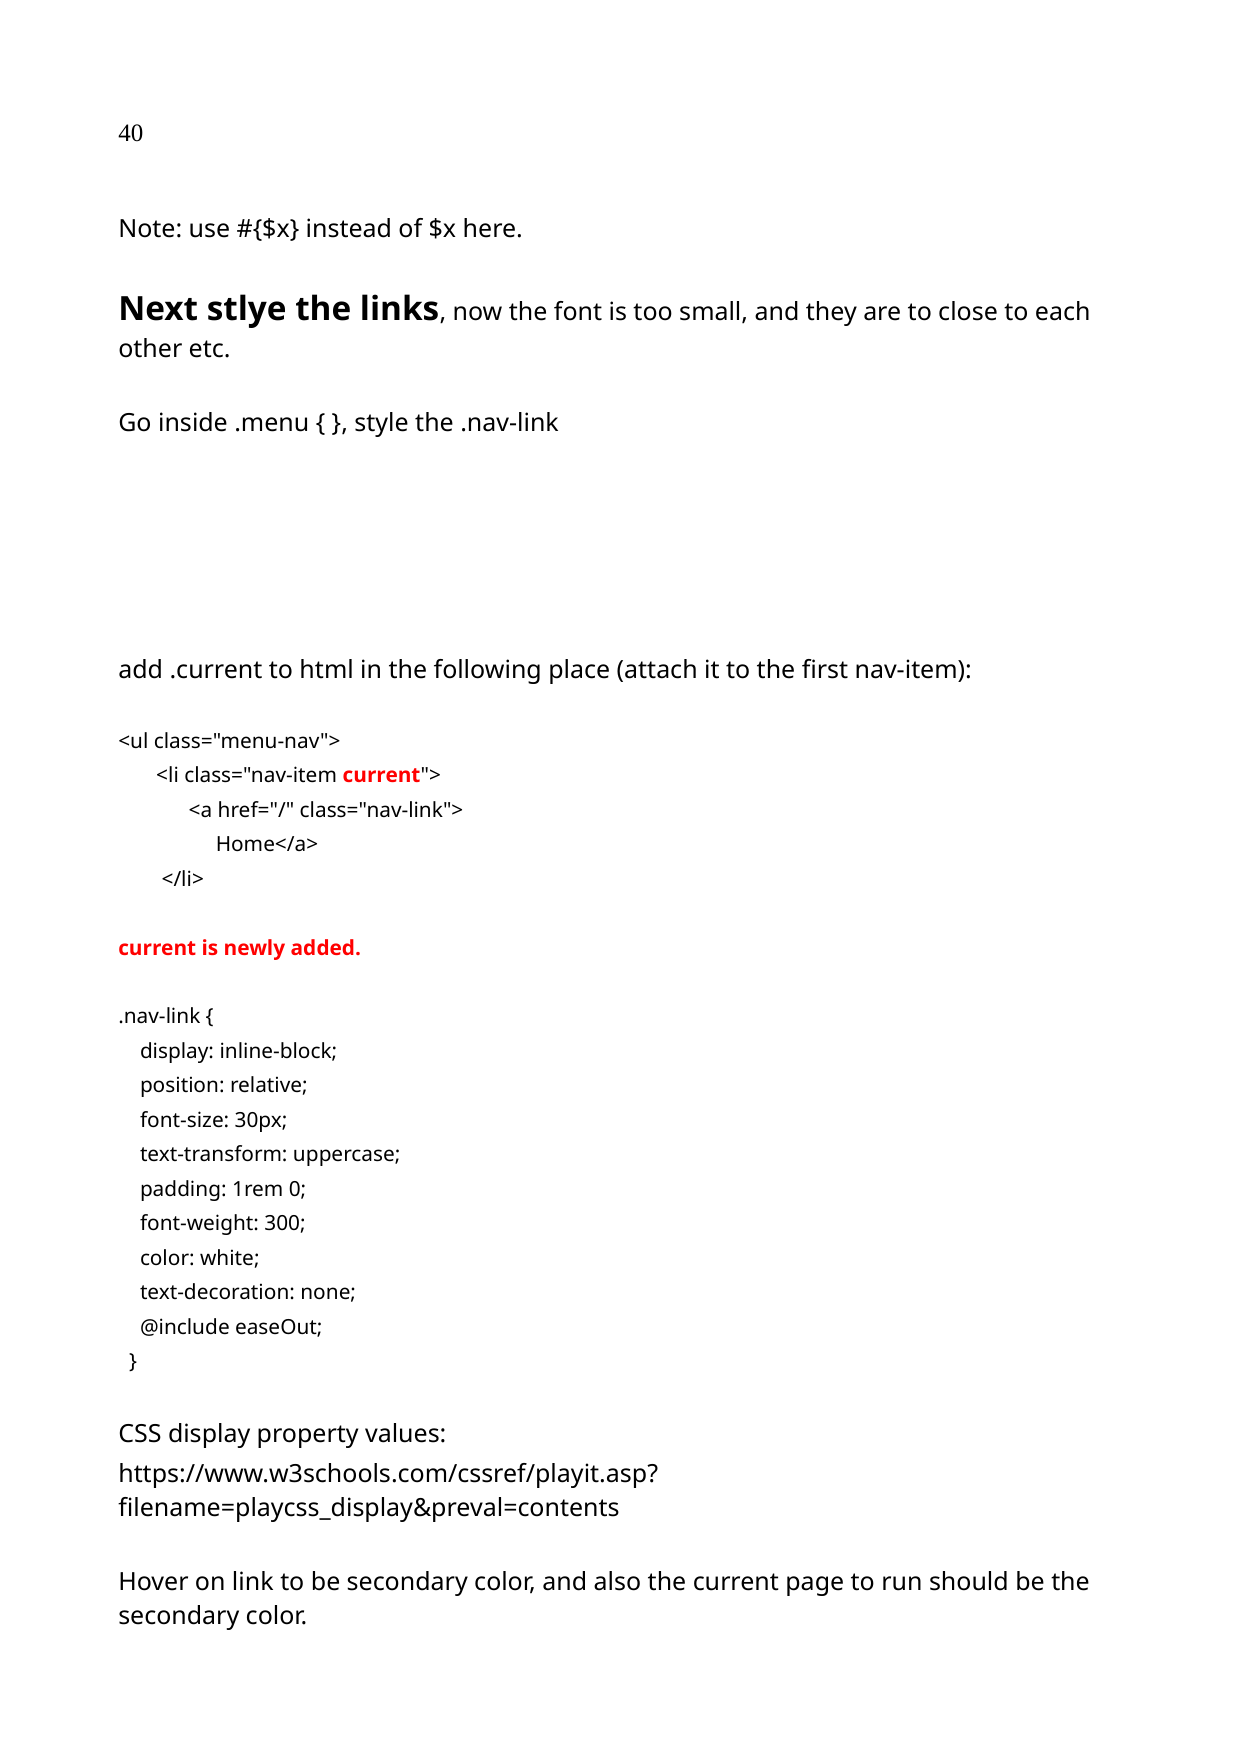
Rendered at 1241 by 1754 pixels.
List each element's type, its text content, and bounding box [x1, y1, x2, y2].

text CSS display property values: [118, 1415, 1122, 1449]
text } [118, 1346, 1122, 1375]
text display: inline-block; [118, 1036, 1122, 1064]
text <li class="nav-item current"> [118, 760, 1122, 789]
text text-decoration: none; [118, 1277, 1122, 1306]
text color: white; [118, 1243, 1122, 1271]
text current is newly added. [118, 933, 1122, 961]
text @include easeOut; [118, 1312, 1122, 1340]
text <a href="/" class="nav-link"> [118, 795, 1122, 823]
text position: relative; [118, 1071, 1122, 1099]
text text-transform: uppercase; [118, 1139, 1122, 1168]
text padding: 1rem 0; [118, 1174, 1122, 1202]
text Home</a> [118, 829, 1122, 858]
text Next stlye the links, now the font is too small, and they are to close to each other etc. [118, 285, 1122, 365]
text .nav-link { [118, 1002, 1122, 1030]
text Note: use #{$x} instead of $x here. [118, 211, 1122, 245]
text Hover on link to be secondary color, and also the current page to run should be the secondary color. [118, 1564, 1122, 1632]
text font-size: 30px; [118, 1105, 1122, 1133]
text <ul class="menu-nav"> [118, 726, 1122, 754]
text add .current to html in the following place (attach it to the first nav-item): [118, 651, 1122, 686]
text </li> [118, 864, 1122, 892]
text Go inside .menu { }, style the .nav-link [118, 405, 1122, 439]
text font-weight: 300; [118, 1208, 1122, 1237]
text https://www.w3schools.com/cssref/playit.asp?filename=playcss_display&preval=contents [118, 1455, 1122, 1523]
